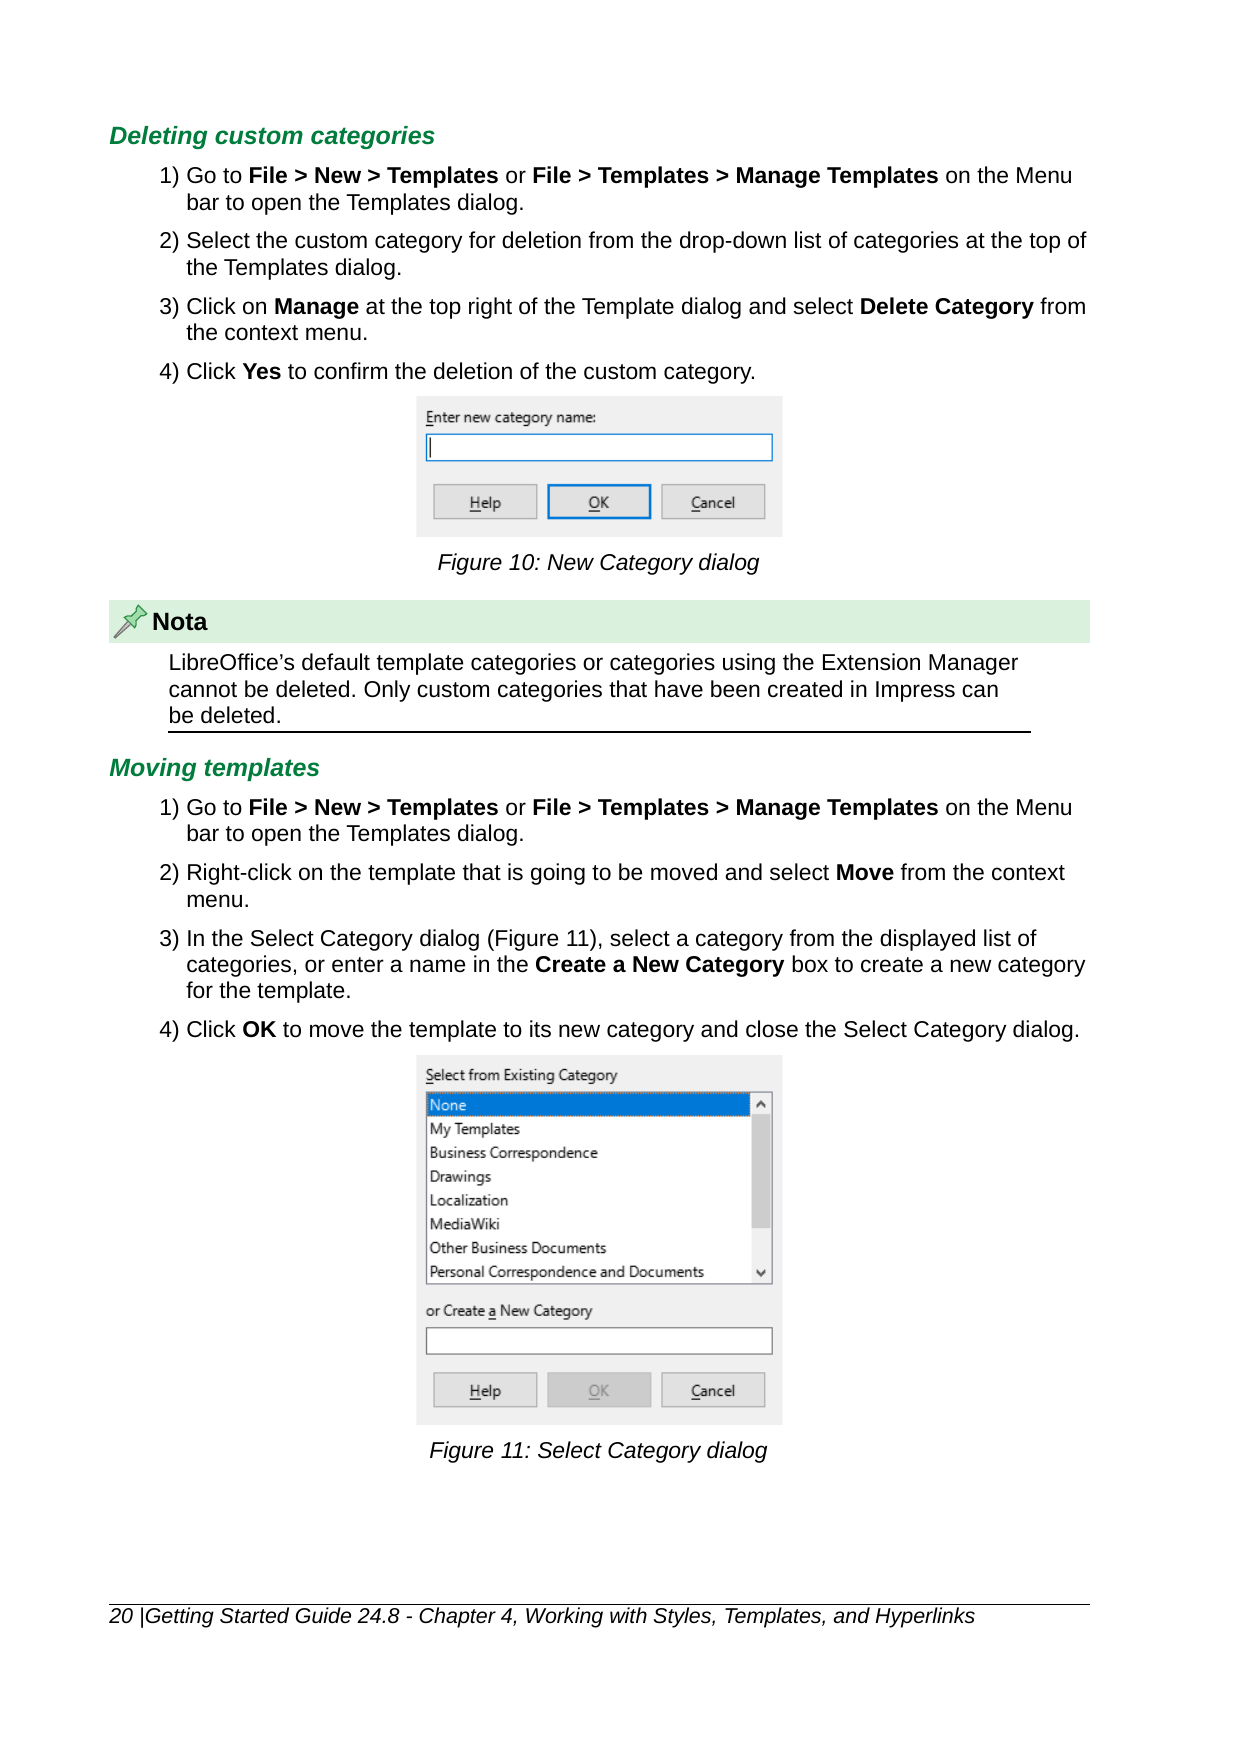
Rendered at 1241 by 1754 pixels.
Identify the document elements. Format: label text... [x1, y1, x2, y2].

text Figure 10: New Category dialog [416, 549, 783, 575]
list Go to File > New > Templates or File > Templates > Manage Templates on the Menu bar to open the Templates dialog. [186, 162, 1090, 215]
text Figure 11: Select Category dialog [416, 1437, 783, 1463]
subtitle Nota [109, 600, 1090, 643]
list Click OK to move the template to its new category and close the Select Category dialog. [186, 1016, 1090, 1042]
list In the Select Category dialog (Figure 11), select a category from the displayed list of categories, or enter a name in the Create a New Category box to create a new category for the template. [186, 924, 1090, 1003]
list Click on Manage at the top right of the Template dialog and select Delete Category from the context menu. [186, 293, 1090, 345]
list Go to File > New > Templates or File > Templates > Manage Templates on the Menu bar to open the Templates dialog. [186, 794, 1090, 847]
subtitle Moving templates [109, 753, 1090, 782]
list Right-click on the template that is going to be moved and select Move from the context menu. [186, 859, 1090, 912]
list Click Yes to confirm the deletion of the custom category. [186, 358, 1090, 384]
text LibreOffice’s default template categories or categories using the Extension Manager cannot be deleted. Only custom categories that have been created in Impress can be deleted. [168, 649, 1031, 731]
subtitle Deleting custom categories [109, 121, 1090, 150]
picture [416, 1055, 783, 1425]
picture [416, 396, 783, 537]
list Select the custom category for deletion from the drop-down list of categories at the top of the Templates dialog. [186, 227, 1090, 280]
